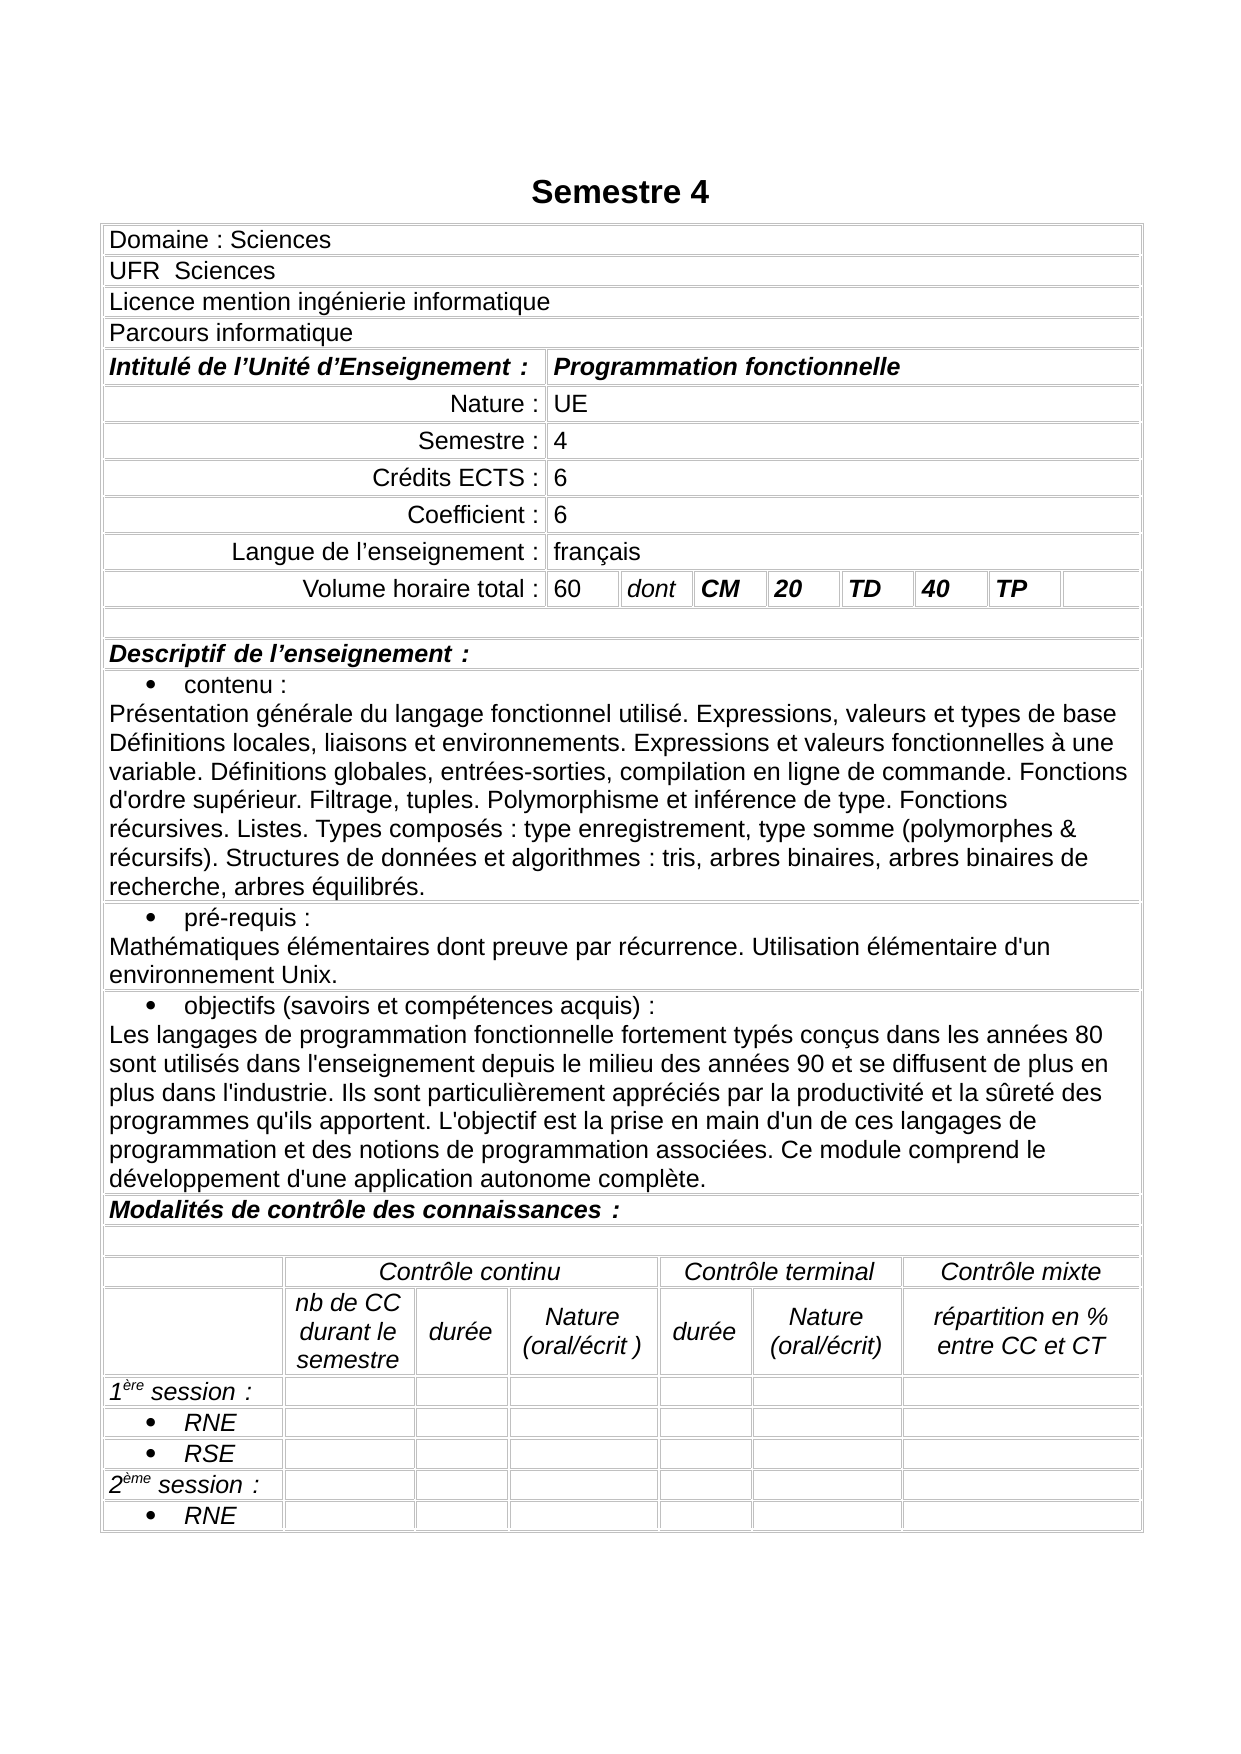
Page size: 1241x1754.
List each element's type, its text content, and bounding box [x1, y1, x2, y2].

table_cell [902, 1468, 1142, 1499]
table_cell 40 [916, 572, 987, 606]
table_cell CM [695, 572, 766, 606]
table_cell Intitulé de l’Unité d’Enseignement : [102, 347, 546, 384]
table_cell Parcours informatique [102, 316, 1142, 347]
table_cell Semestre : [102, 421, 546, 458]
table_cell Nature (oral/écrit ) [511, 1289, 657, 1374]
table_cell Langue de l’enseignement : [102, 532, 546, 569]
subtitle Semestre 4 [118, 172, 1122, 210]
table_cell UE [546, 384, 1142, 421]
table_cell Licence mention ingénierie informatique [102, 285, 1142, 316]
table_cell 60 [548, 572, 618, 606]
table_cell 1ère session : [102, 1374, 283, 1405]
table_cell 6 [546, 458, 1142, 495]
table_cell [511, 1409, 657, 1436]
table_cell RNE [102, 1499, 283, 1530]
table_cell [511, 1440, 657, 1468]
table_cell [754, 1378, 901, 1405]
table_cell 6 [546, 495, 1142, 532]
table_cell [1062, 569, 1142, 606]
table_cell durée [417, 1289, 507, 1374]
table_cell [752, 1499, 902, 1530]
table_cell 20 [769, 572, 839, 606]
table_cell Modalités de contrôle des connaissances : [102, 1193, 1142, 1224]
table_cell Contrôle terminal [661, 1258, 901, 1286]
table_cell [509, 1502, 658, 1530]
table_cell répartition en % entre CC et CT [902, 1286, 1142, 1374]
table_cell [286, 1440, 414, 1468]
table_cell [286, 1378, 414, 1405]
table_cell [415, 1502, 508, 1530]
table_cell [661, 1440, 751, 1468]
table_cell [102, 1286, 283, 1374]
table_cell pré-requis : Mathématiques élémentaires dont preuve par récurrence. Utilisation élémentaire d'un environnement Unix. [102, 900, 1142, 989]
table_cell [417, 1471, 507, 1499]
table_cell [661, 1378, 751, 1405]
table_cell Contrôle continu [286, 1258, 657, 1286]
table_cell UFR Sciences [102, 254, 1142, 285]
table_cell [661, 1409, 751, 1436]
table_cell TD [843, 572, 913, 606]
table_cell Crédits ECTS : [102, 458, 546, 495]
table_cell Nature (oral/écrit) [754, 1289, 901, 1374]
table_cell contenu : Présentation générale du langage fonctionnel utilisé. Expressions, valeurs et types de base Définitions locales, liaisons et environnements. Expressions et valeurs fonctionnelles à une variable. Définitions globales, entrées-sorties, compilation en ligne de commande. Fonctions d'ordre supérieur. Filtrage, tuples. Polymorphisme et inférence de type. Fonctions récursives. Listes. Types composés : type enregistrement, type somme (polymorphes & récursifs). Structures de données et algorithmes : tris, arbres binaires, arbres binaires de recherche, arbres équilibrés. [102, 668, 1142, 900]
table_header Domaine : Sciences [104, 226, 1141, 254]
table_cell [102, 606, 1142, 637]
table_cell [902, 1436, 1142, 1468]
table_cell [902, 1499, 1142, 1530]
table_cell Coefficient : [102, 495, 546, 532]
table_cell [754, 1409, 901, 1436]
table_cell [511, 1378, 657, 1405]
table_cell Programmation fonctionnelle [546, 347, 1142, 384]
table_cell [902, 1405, 1142, 1436]
table_cell nb de CC durant le semestre [286, 1289, 414, 1374]
table_cell [286, 1471, 414, 1499]
table_cell objectifs (savoirs et compétences acquis) : Les langages de programmation fonctionnelle fortement typés conçus dans les années 80 sont utilisés dans l'enseignement depuis le milieu des années 90 et se diffusent de plus en plus dans l'industrie. Ils sont particulièrement appréciés par la productivité et la sûreté des programmes qu'ils apportent. L'objectif est la prise en main d'un de ces langages de programmation et des notions de programmation associées. Ce module comprend le développement d'une application autonome complète. [102, 989, 1142, 1193]
table_cell dont [622, 572, 692, 606]
table_cell 4 [546, 421, 1142, 458]
table_cell [417, 1440, 507, 1468]
table_cell [661, 1471, 751, 1499]
table_cell [286, 1409, 414, 1436]
table_cell [102, 1255, 283, 1286]
table_cell RSE [102, 1436, 283, 1468]
table_cell [511, 1471, 657, 1499]
table_cell Nature : [102, 384, 546, 421]
table_cell [754, 1471, 901, 1499]
table_cell Volume horaire total : [102, 569, 546, 606]
table_cell durée [661, 1289, 751, 1374]
table_cell [102, 1224, 1142, 1255]
table_cell [754, 1440, 901, 1468]
table_cell Contrôle mixte [902, 1255, 1142, 1286]
table_cell Descriptif de l’enseignement : [102, 637, 1142, 668]
table_cell [659, 1502, 752, 1530]
table_cell RNE [102, 1405, 283, 1436]
table_cell français [546, 532, 1142, 569]
table_cell [417, 1409, 507, 1436]
table_cell [902, 1374, 1142, 1405]
table_cell TP [990, 572, 1060, 606]
table_cell [417, 1378, 507, 1405]
table_cell 2ème session : [102, 1468, 283, 1499]
table_cell [284, 1502, 415, 1530]
